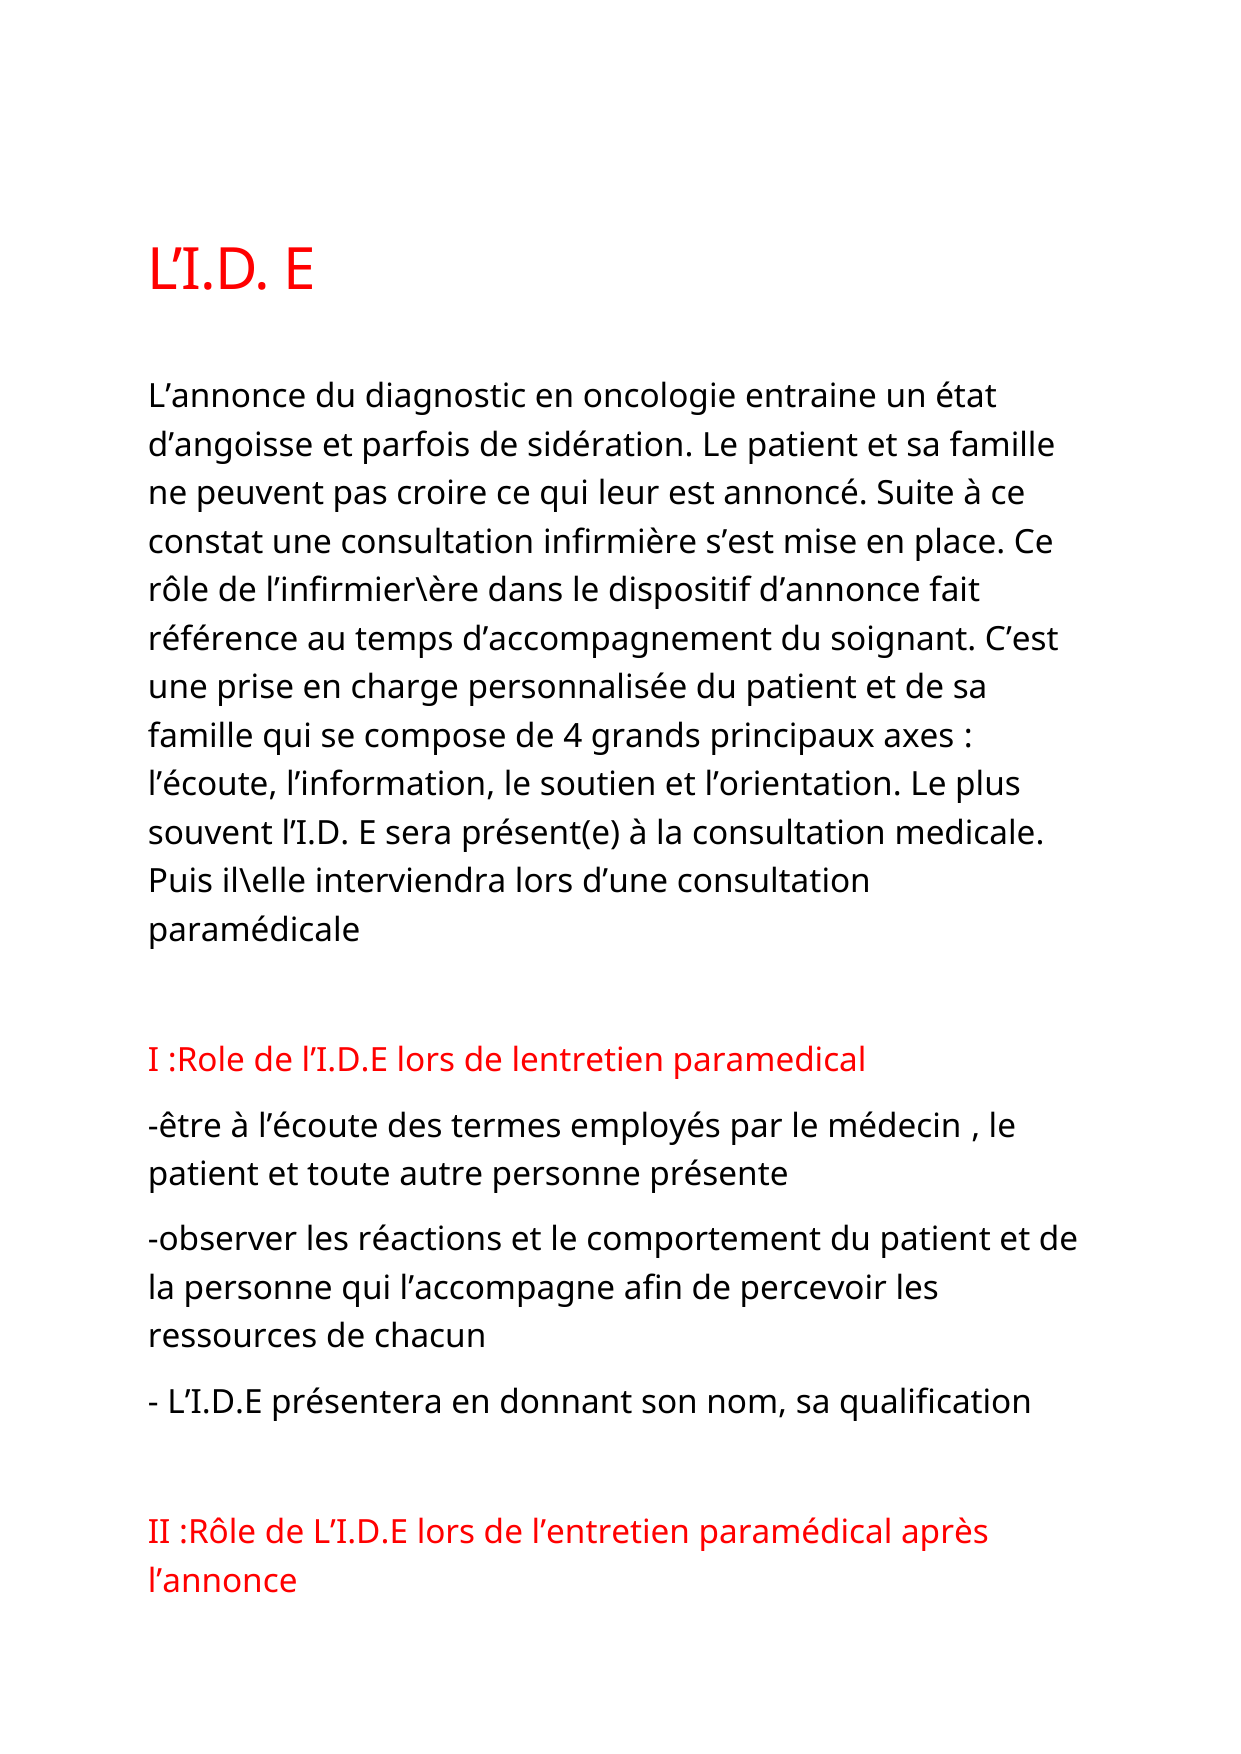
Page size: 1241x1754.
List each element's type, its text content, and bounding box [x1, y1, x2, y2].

text -être à l’écoute des termes employés par le médecin , le patient et toute autre personne présente [148, 1101, 1093, 1195]
text L’I.D. E [148, 148, 1093, 307]
text -observer les réactions et le comportement du patient et de la personne qui l’accompagne afin de percevoir les ressources de chacun [148, 1215, 1093, 1358]
text I :Role de l’I.D.E lors de lentretien paramedical [148, 1036, 1093, 1082]
text II :Rôle de L’I.D.E lors de l’entretien paramédical après l’annonce [148, 1508, 1093, 1602]
text - L’I.D.E présentera en donnant son nom, sa qualification [148, 1377, 1093, 1423]
text L’annonce du diagnostic en oncologie entraine un état d’angoisse et parfois de sidération. Le patient et sa famille ne peuvent pas croire ce qui leur est annoncé. Suite à ce constat une consultation infirmière s’est mise en place. Ce rôle de l’infirmier\ère dans le dispositif d’annonce fait référence au temps d’accompagnement du soignant. C’est une prise en charge personnalisée du patient et de sa famille qui se compose de 4 grands principaux axes : l’écoute, l’information, le soutien et l’orientation. Le plus souvent l’I.D. E sera présent(e) à la consultation medicale. Puis il\elle interviendra lors d’une consultation paramédicale [148, 372, 1093, 951]
